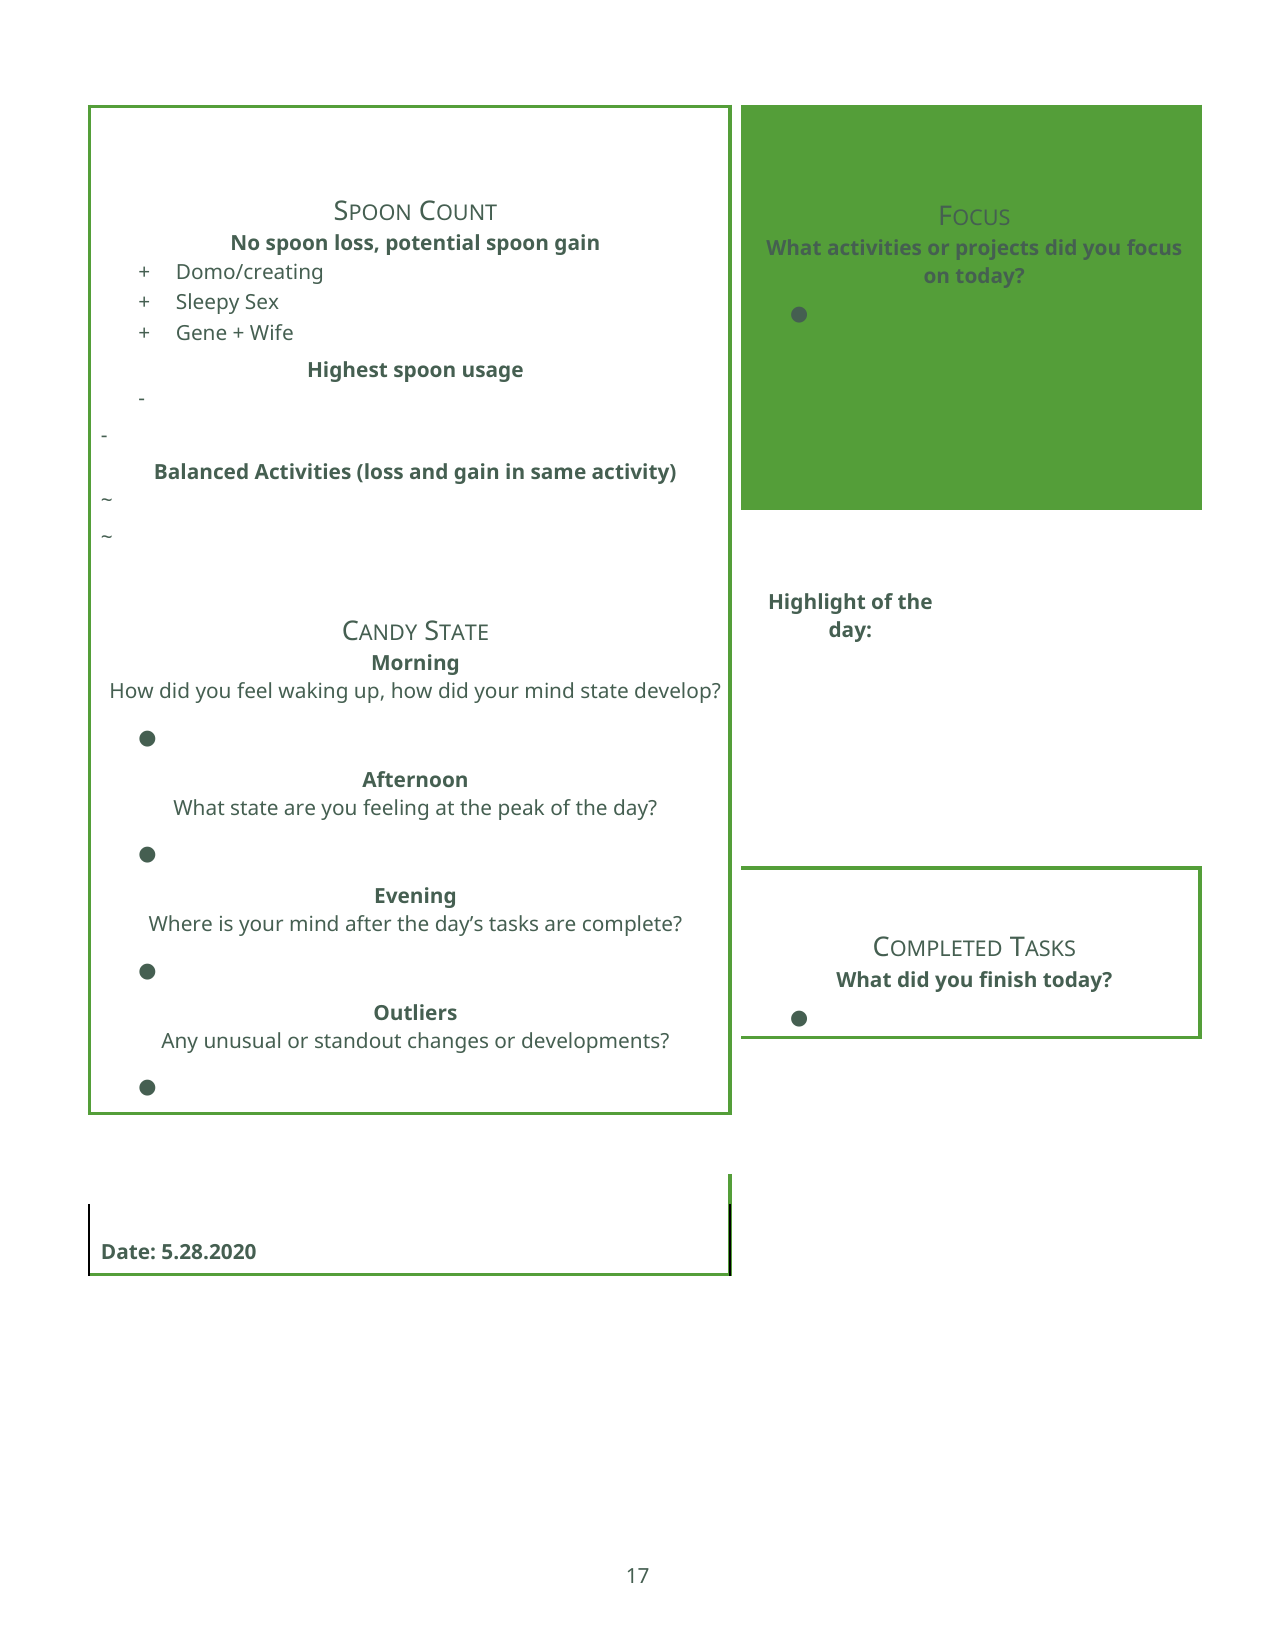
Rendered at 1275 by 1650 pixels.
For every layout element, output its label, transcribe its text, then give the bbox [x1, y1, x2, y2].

table_cell [753, 679, 948, 737]
table_header Date: 5.28.2020 [90, 1204, 728, 1272]
table_cell [948, 679, 1143, 737]
table_header Focus What activities or projects did you focus on today? [741, 108, 1198, 506]
table_cell [948, 644, 1143, 679]
table_cell Spoon Count No spoon loss, potential spoon gain Domo/creating Sleepy Sex Gene + Wife Highest spoon usage - Balanced Activities (loss and gain in same activity) ~ ~ Candy State Morning How did you feel waking up, how did your mind state develop? Afternoon What state are you feeling at the peak of the day? Evening Where is your mind after the day’s tasks are complete? Outliers Any unusual or standout changes or developments? [91, 108, 728, 1112]
table_header [732, 105, 1200, 1115]
table_cell [741, 510, 1200, 866]
table_cell Completed Tasks What did you finish today? [741, 870, 1198, 1036]
table_cell [948, 737, 1143, 802]
table_header [732, 1174, 1200, 1276]
table_header [75, 105, 88, 1115]
table_header [948, 542, 1143, 644]
table_cell [753, 644, 948, 679]
table_header [75, 1174, 728, 1276]
table_cell [753, 737, 948, 802]
table_header Highlight of the day: [753, 542, 948, 644]
